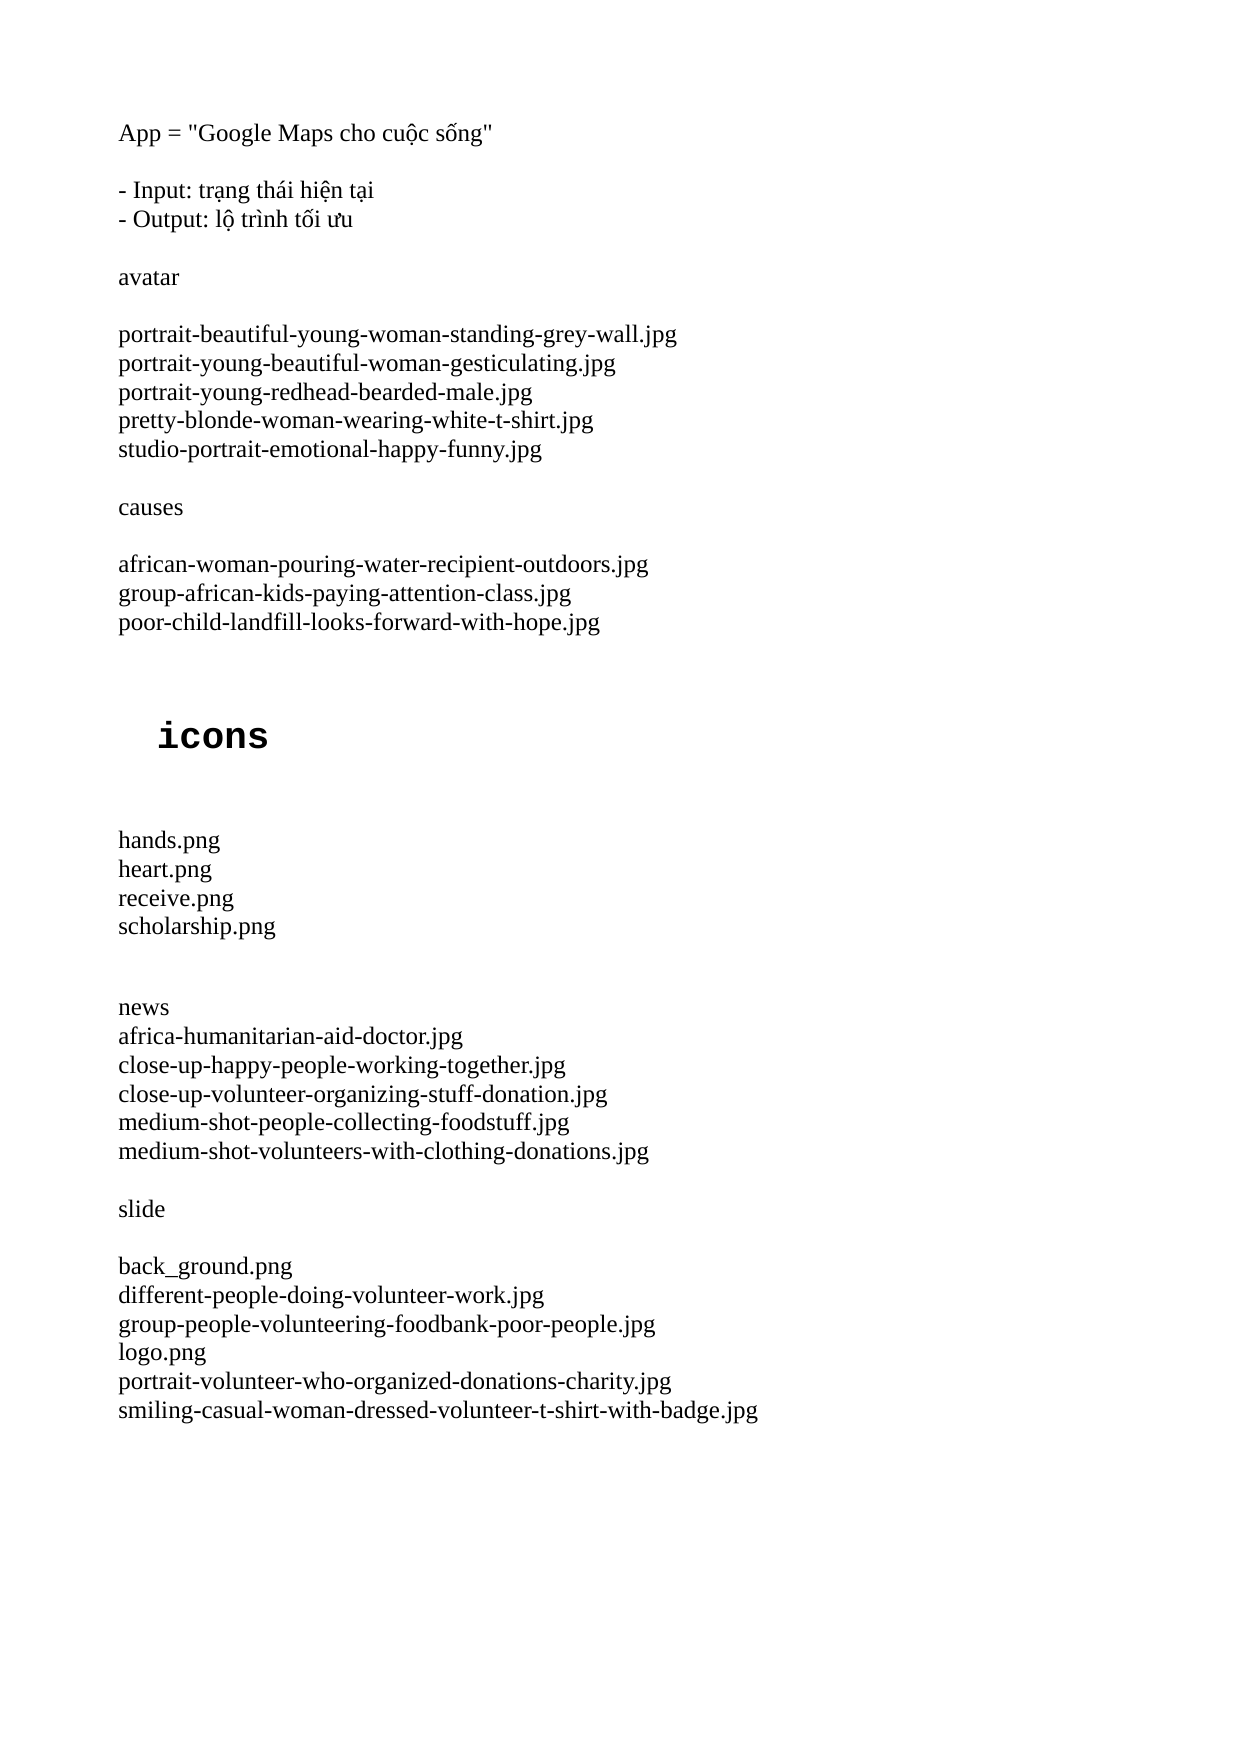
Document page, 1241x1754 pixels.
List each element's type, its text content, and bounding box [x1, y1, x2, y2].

text group-people-volunteering-foodbank-poor-people.jpg [118, 1309, 1122, 1337]
text heart.png [118, 854, 1122, 883]
text studio-portrait-emotional-happy-funny.jpg [118, 434, 1122, 463]
text portrait-young-beautiful-woman-gesticulating.jpg [118, 348, 1122, 377]
text App = "Google Maps cho cuộc sống" [118, 118, 1122, 147]
text different-people-doing-volunteer-work.jpg [118, 1280, 1122, 1309]
text - Output: lộ trình tối ưu [118, 204, 1122, 233]
text poor-child-landfill-looks-forward-with-hope.jpg [118, 607, 1122, 636]
text - Input: trạng thái hiện tại [118, 176, 1122, 204]
text slide [118, 1194, 1122, 1222]
text medium-shot-people-collecting-foodstuff.jpg [118, 1107, 1122, 1136]
text pretty-blonde-woman-wearing-white-t-shirt.jpg [118, 406, 1122, 434]
text portrait-beautiful-young-woman-standing-grey-wall.jpg [118, 319, 1122, 348]
text smiling-casual-woman-dressed-volunteer-t-shirt-with-badge.jpg [118, 1395, 1122, 1424]
text portrait-young-redhead-bearded-male.jpg [118, 377, 1122, 406]
text back_ground.png [118, 1251, 1122, 1280]
text avatar [118, 262, 1122, 291]
text group-african-kids-paying-attention-class.jpg [118, 578, 1122, 607]
text receive.png [118, 883, 1122, 911]
text close-up-happy-people-working-together.jpg [118, 1050, 1122, 1079]
text hands.png [118, 825, 1122, 854]
text portrait-volunteer-who-organized-donations-charity.jpg [118, 1366, 1122, 1395]
text african-woman-pouring-water-recipient-outdoors.jpg [118, 549, 1122, 578]
text scholarship.png [118, 911, 1122, 940]
text close-up-volunteer-organizing-stuff-donation.jpg [118, 1079, 1122, 1107]
text logo.png [118, 1337, 1122, 1366]
subtitle 📁 icons [118, 714, 1122, 760]
text medium-shot-volunteers-with-clothing-donations.jpg [118, 1136, 1122, 1165]
text africa-humanitarian-aid-doctor.jpg [118, 1021, 1122, 1050]
text news [118, 992, 1122, 1021]
text causes [118, 492, 1122, 521]
